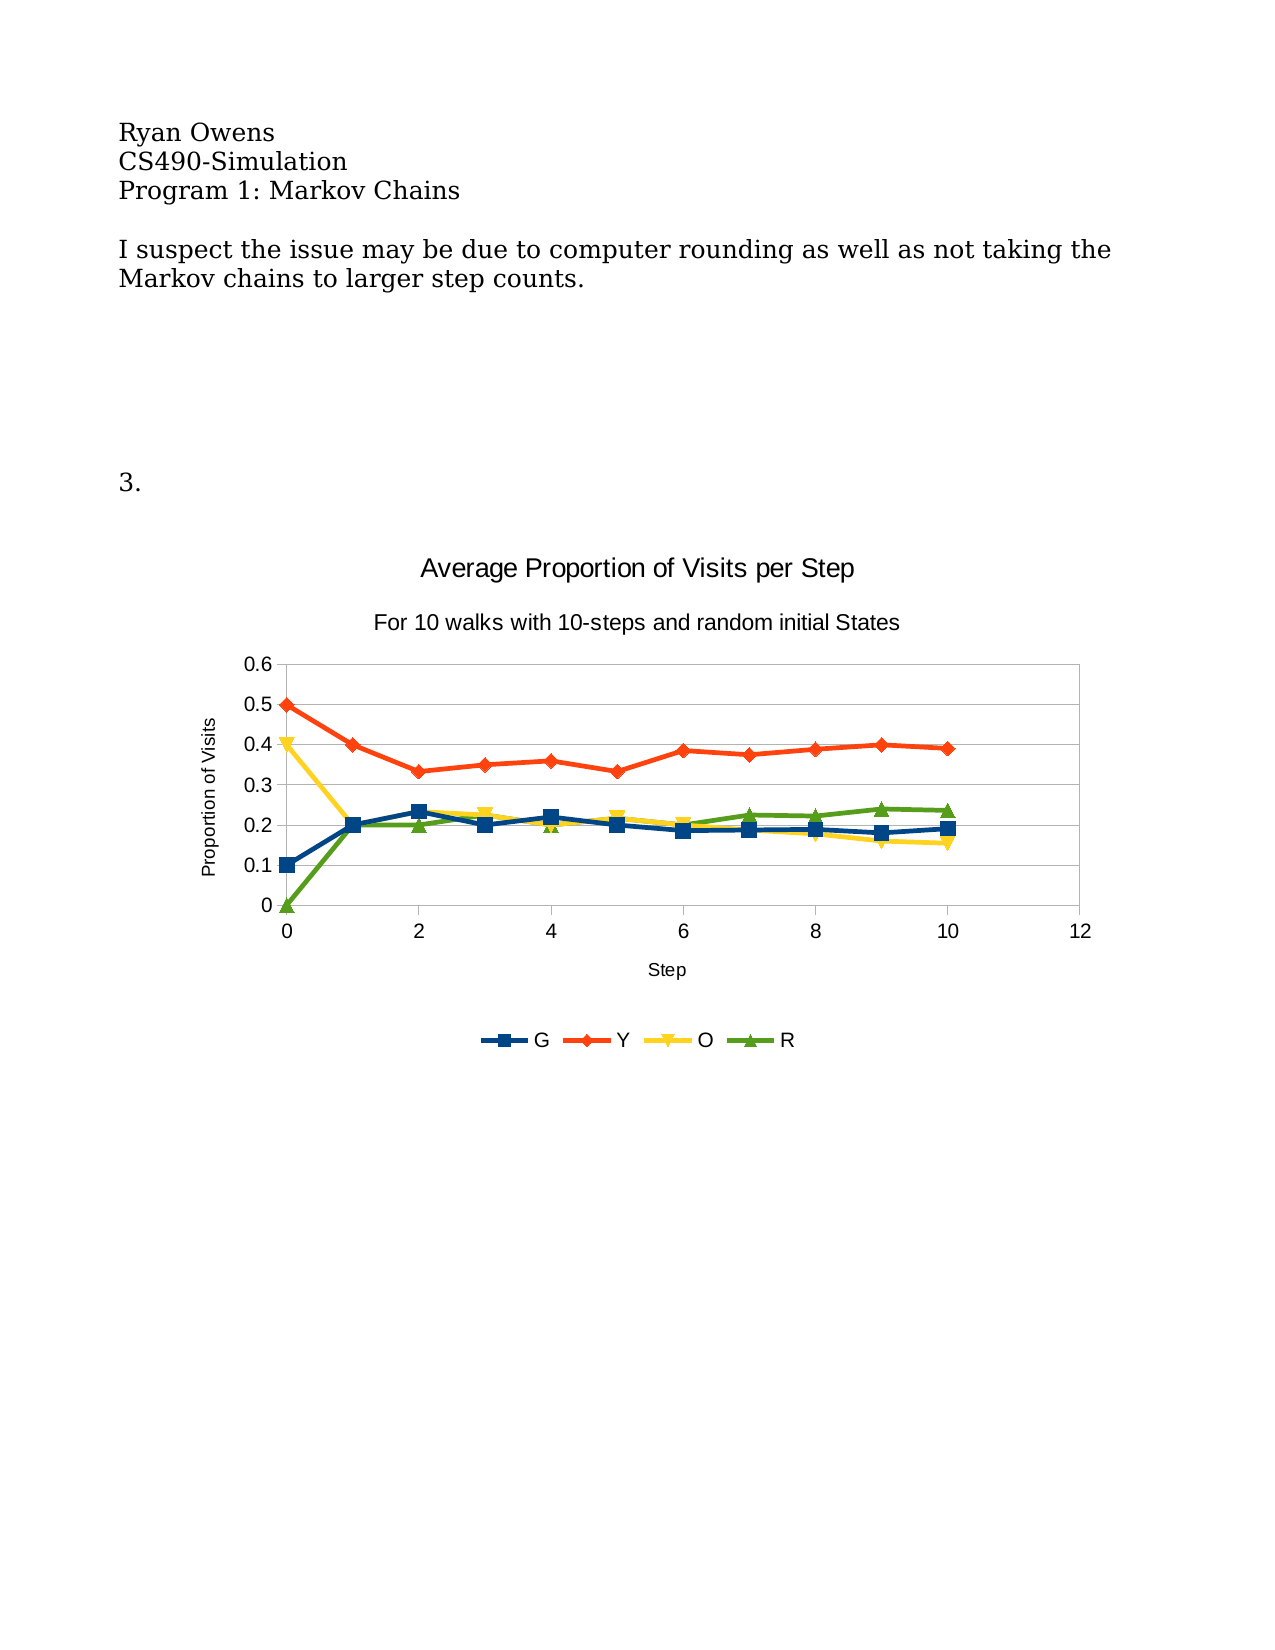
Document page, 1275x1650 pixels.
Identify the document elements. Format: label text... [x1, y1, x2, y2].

text 3. [118, 468, 1157, 498]
text Comparing the solutions from Homework 1 Problem 0 with my results for both the 100-step solution and the 1000-step solution show that my results average far higher than the homework solutions. From the homework solution, 56% of the year has air quality worse than ‘Green’. My results, however, show that percentage is greater than 73%. It looks as though my percentage of time for Yellow is higher than that of the homework solutions as is my results for orange. I suspect the issue may be due to computer rounding as well as not taking the Markov chains to larger step counts. [118, 235, 1157, 293]
